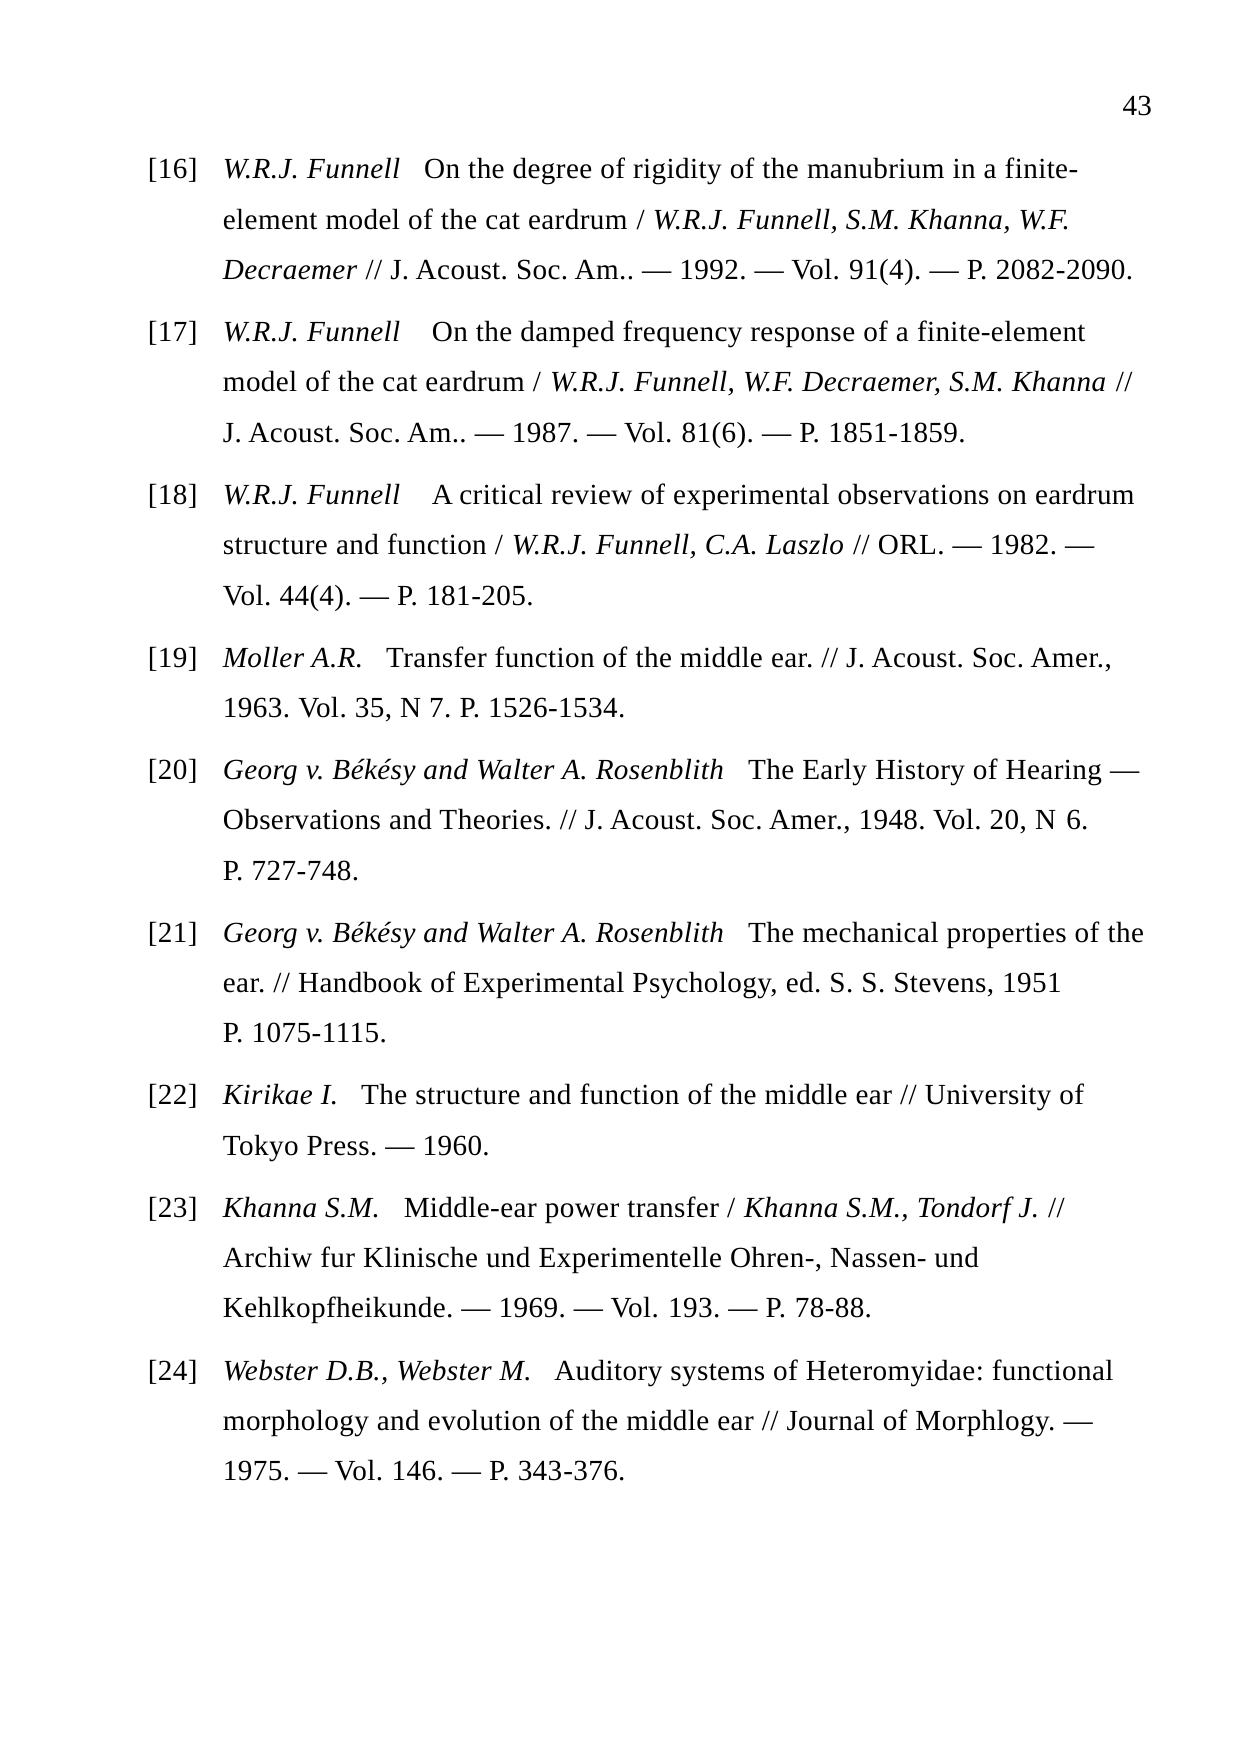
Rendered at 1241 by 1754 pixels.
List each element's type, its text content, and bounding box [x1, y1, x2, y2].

list Georg v. Békésy and Walter A. Rosenblith The Early History of Hearing — Observations and Theories. // J. Acoust. Soc. Amer., 1948. Vol. 20, N 6. P. 727‑748. [148, 752, 1152, 886]
list Moller A.R. Transfer function of the middle ear. // J. Acoust. Soc. Amer., 1963. Vol. 35, N 7. P. 1526-1534. [148, 640, 1152, 723]
list Webster D.B., Webster M. Auditory systems of Heteromyidae: functional morphology and evolution of the middle ear // Journal of Morphlogy. — 1975. — Vol. 146. — P. 343‑376. [148, 1353, 1152, 1487]
list Kirikae I. The structure and function of the middle ear // University of Tokyo Press. — 1960. [148, 1077, 1152, 1161]
list Khanna S.M. Middle-ear power transfer / Khanna S.M., Tondorf J. // Archiw fur Klinische und Experimentelle Ohren-, Nassen- und Kehlkopfheikunde. — 1969. — Vol. 193. — P. 78‑88. [148, 1190, 1152, 1324]
list W.R.J. Funnell A critical review of experimental observations on eardrum structure and function / W.R.J. Funnell, C.A. Laszlo // ORL. — 1982. — Vol. 44(4). — P. 181‑205. [148, 477, 1152, 611]
list W.R.J. Funnell On the damped frequency response of a finite-element model of the cat eardrum / W.R.J. Funnell, W.F. Decraemer, S.M. Khanna // J. Acoust. Soc. Am.. — 1987. — Vol. 81(6). — P. 1851‑1859. [148, 314, 1152, 448]
list Georg v. Békésy and Walter A. Rosenblith The mechanical properties of the ear. // Handbook of Experimental Psychology, ed. S. S. Stevens, 1951 P. 1075‑1115. [148, 915, 1152, 1049]
list W.R.J. Funnell On the degree of rigidity of the manubrium in a finite-element model of the cat eardrum / W.R.J. Funnell, S.M. Khanna, W.F. Decraemer // J. Acoust. Soc. Am.. — 1992. — Vol. 91(4). — P. 2082‑2090. [148, 152, 1152, 286]
